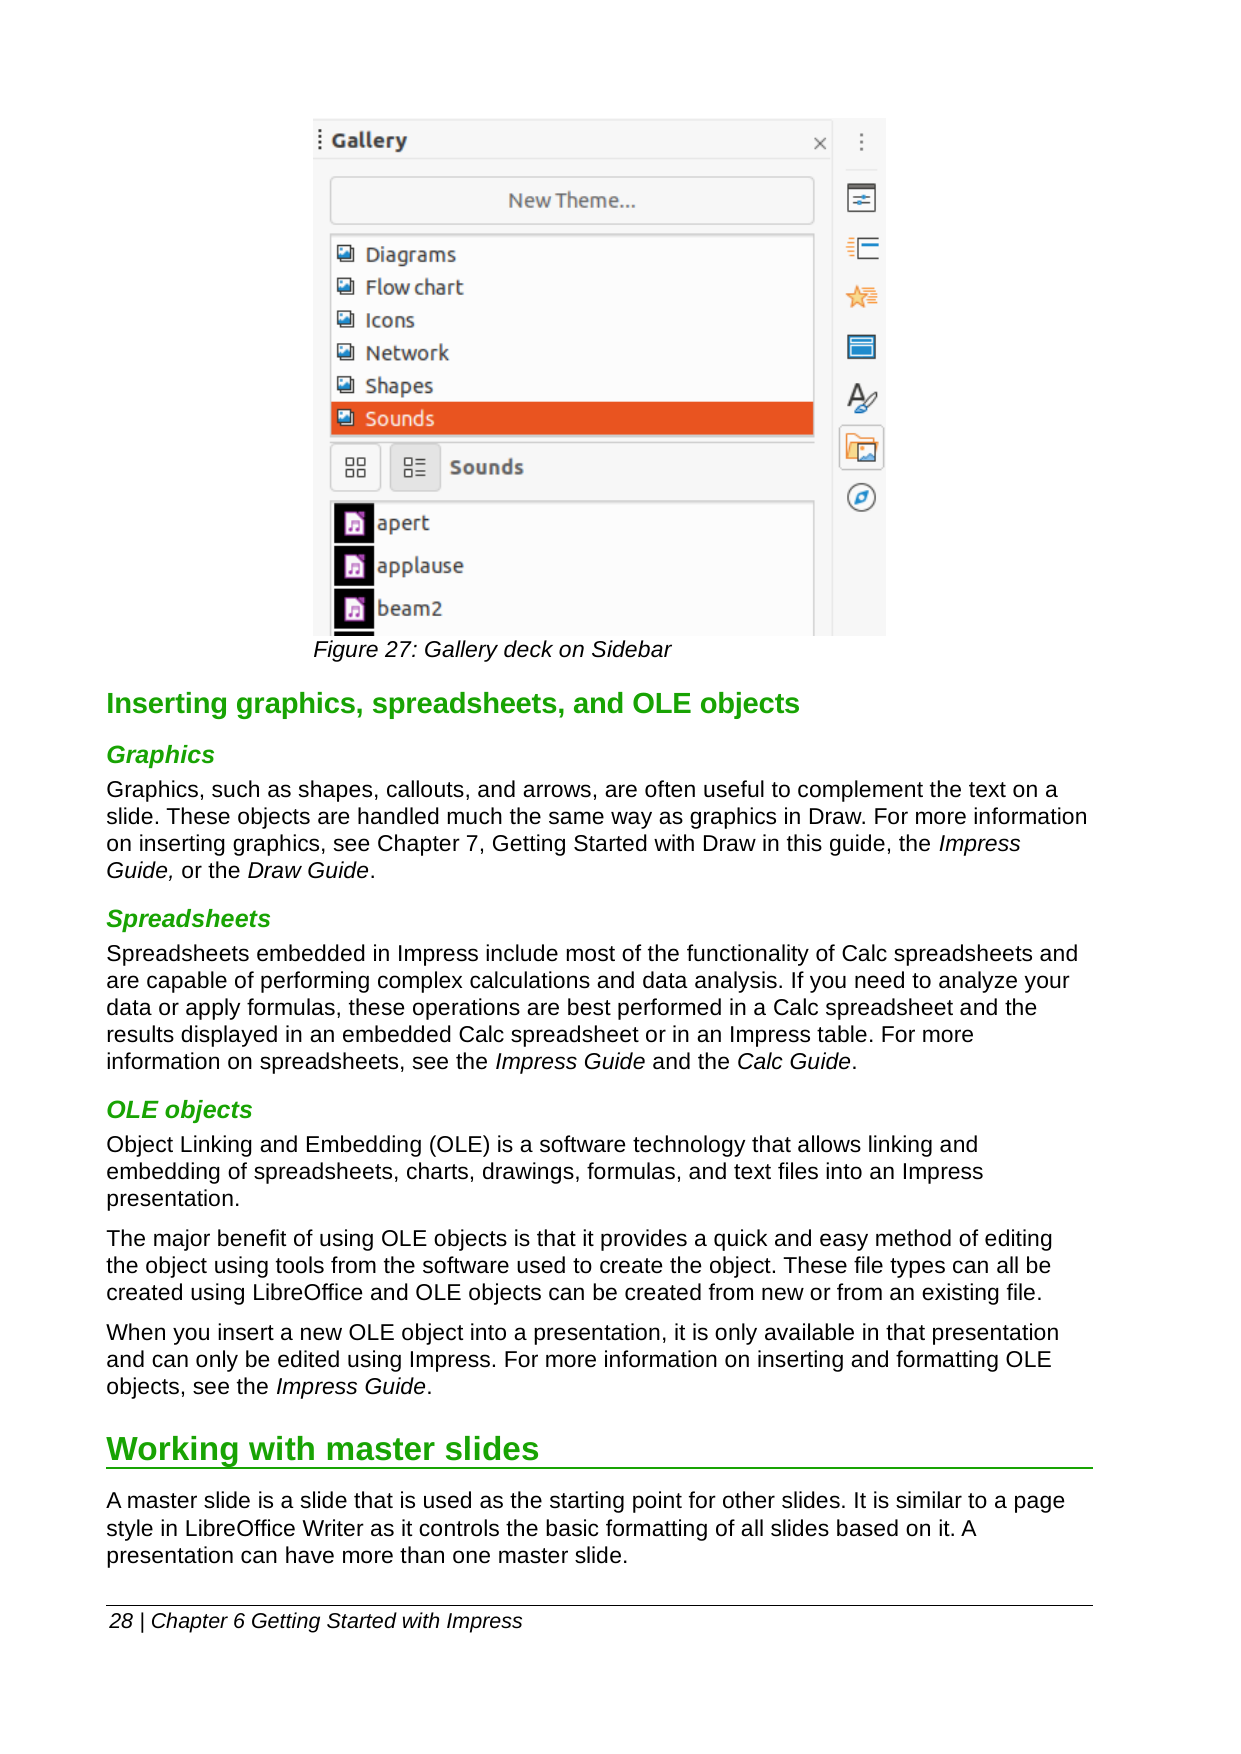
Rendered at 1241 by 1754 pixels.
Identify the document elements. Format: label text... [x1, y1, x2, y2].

subtitle Working with master slides [106, 1428, 1093, 1467]
text The major benefit of using OLE objects is that it provides a quick and easy method of editing the object using tools from the software used to create the object. These file types can all be created using LibreOffice and OLE objects can be created from new or from an existing file. [106, 1224, 1093, 1305]
subtitle Graphics [106, 740, 1093, 769]
picture [313, 118, 886, 636]
text Figure 27: Gallery deck on Sidebar [313, 636, 886, 662]
text When you insert a new OLE object into a presentation, it is only available in that presentation and can only be edited using Impress. For more information on inserting and formatting OLE objects, see the Impress Guide. [106, 1318, 1093, 1399]
subtitle OLE objects [106, 1095, 1093, 1124]
subtitle Spreadsheets [106, 904, 1093, 933]
text A master slide is a slide that is used as the starting point for other slides. It is similar to a page style in LibreOffice Writer as it controls the basic formatting of all slides based on it. A presentation can have more than one master slide. [106, 1487, 1093, 1568]
text Spreadsheets embedded in Impress include most of the functionality of Calc spreadsheets and are capable of performing complex calculations and data analysis. If you need to analyze your data or apply formulas, these operations are best performed in a Calc spreadsheet and the results displayed in an embedded Calc spreadsheet or in an Impress table. For more information on spreadsheets, see the Impress Guide and the Calc Guide. [106, 939, 1093, 1075]
text Graphics, such as shapes, callouts, and arrows, are often useful to complement the text on a slide. These objects are handled much the same way as graphics in Draw. For more information on inserting graphics, see Chapter 7, Getting Started with Draw in this guide, the Impress Guide, or the Draw Guide. [106, 775, 1093, 884]
text Object Linking and Embedding (OLE) is a software technology that allows linking and embedding of spreadsheets, charts, drawings, formulas, and text files into an Impress presentation. [106, 1130, 1093, 1212]
subtitle Inserting graphics, spreadsheets, and OLE objects [106, 686, 1093, 720]
